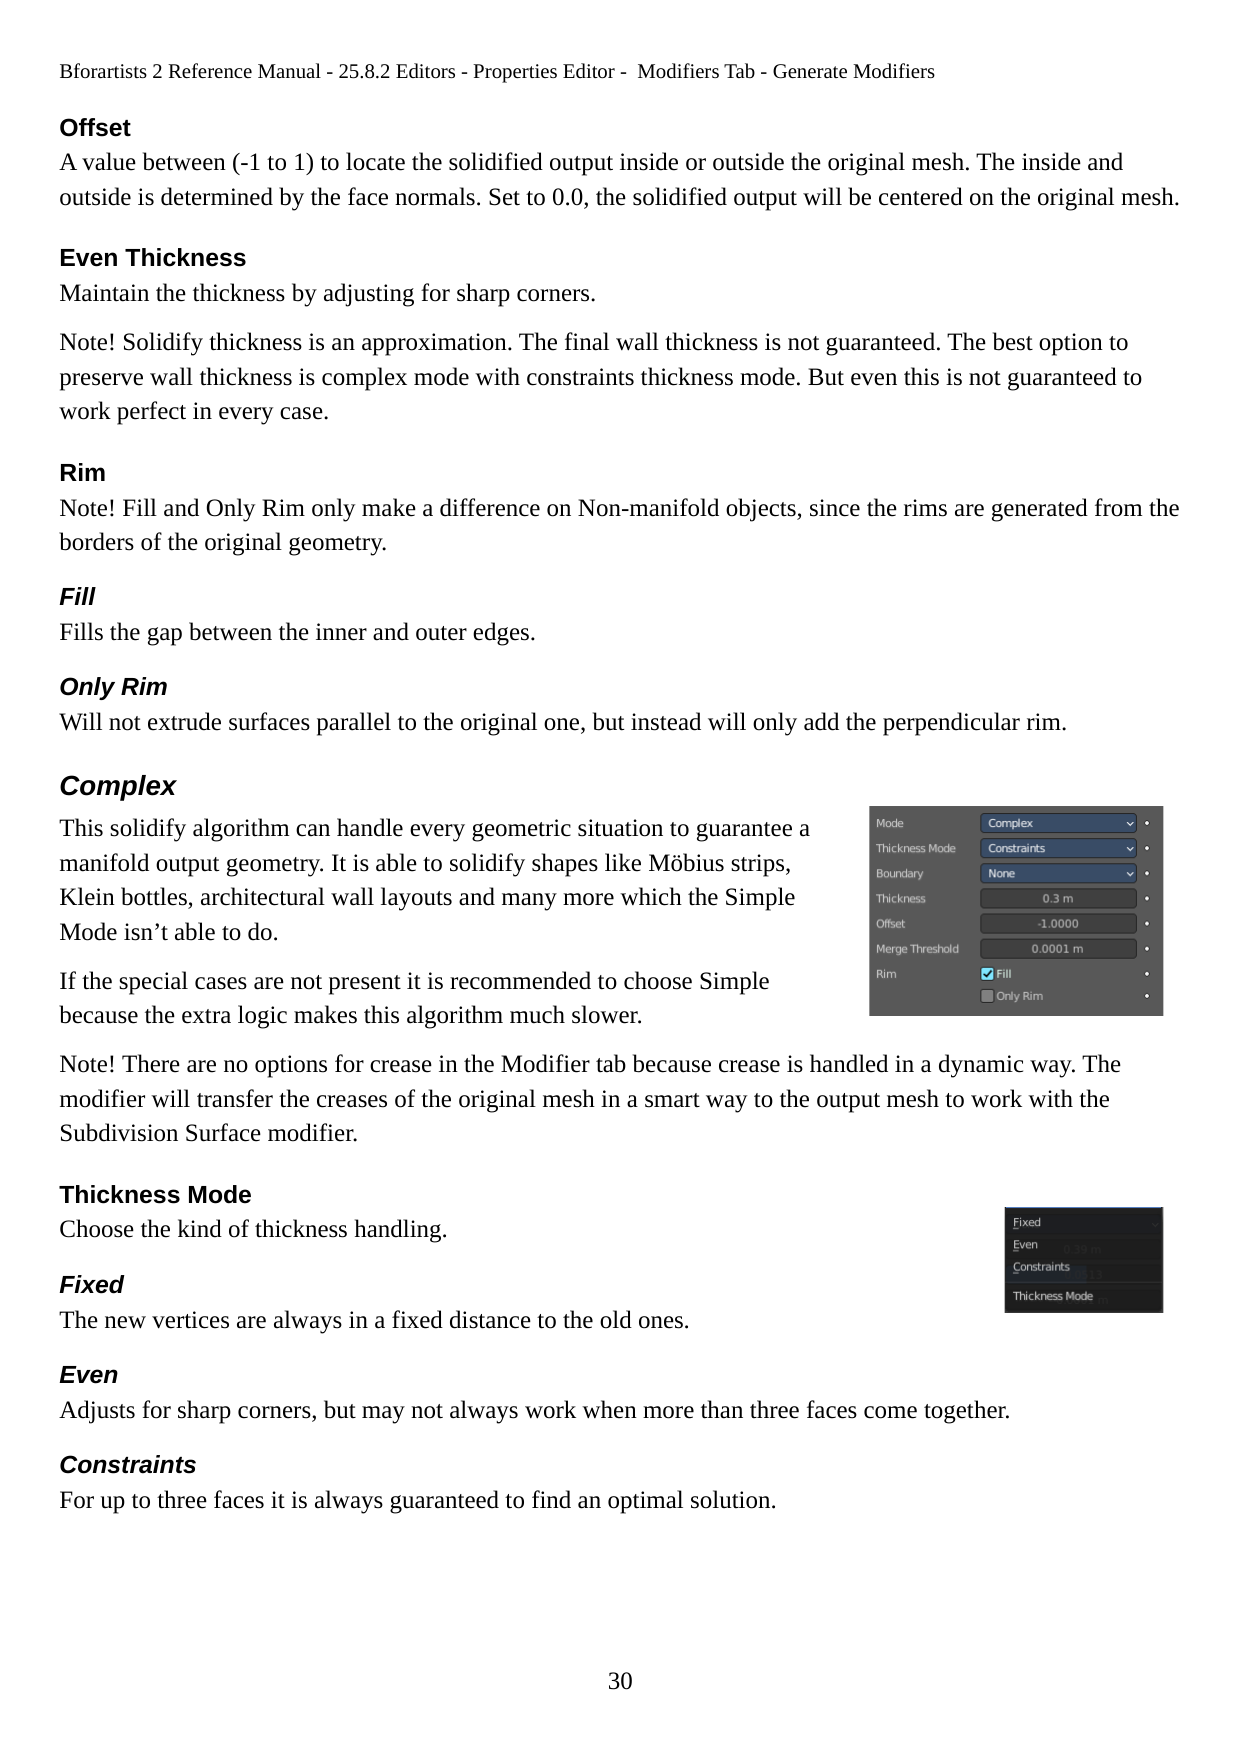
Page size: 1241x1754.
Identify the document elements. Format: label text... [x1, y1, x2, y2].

text Note! Fill and Only Rim only make a difference on Non-manifold objects, since the rims are generated from the borders of the original geometry. [59, 493, 1181, 556]
subtitle Rim [59, 458, 1181, 486]
text Note! Solidify thickness is an approximation. The final wall thickness is not guaranteed. The best option to preserve wall thickness is complex mode with constraints thickness mode. But even this is not guaranteed to work perfect in every case. [59, 327, 1181, 425]
text For up to three faces it is always guaranteed to find an optimal solution. [59, 1485, 1181, 1514]
picture [869, 806, 1164, 1016]
subtitle Even Thickness [59, 243, 1181, 272]
text Maintain the thickness by adjusting for sharp corners. [59, 278, 1181, 307]
subtitle Even [59, 1360, 1181, 1388]
text Choose the kind of thickness handling. [59, 1214, 1004, 1243]
text A value between (-1 to 1) to locate the solidified output inside or outside the original mesh. The inside and outside is determined by the face normals. Set to 0.0, the solidified output will be centered on the original mesh. [59, 147, 1181, 211]
text Adjusts for sharp corners, but may not always work when more than three faces come together. [59, 1395, 1181, 1423]
subtitle Constraints [59, 1450, 1181, 1479]
subtitle Fill [59, 582, 1181, 611]
text Note! There are no options for crease in the Modifier tab because crease is handled in a dynamic way. The modifier will transfer the creases of the original mesh in a smart way to the output mesh to work with the Subdivision Surface modifier. [59, 1049, 1181, 1147]
text The new vertices are always in a fixed distance to the old ones. [59, 1305, 1181, 1333]
text If the special cases are not present it is recommended to choose Simple because the extra logic makes this algorithm much slower. [59, 966, 1181, 1029]
subtitle Fixed [59, 1270, 1004, 1298]
picture [1004, 1207, 1164, 1313]
subtitle [1164, 1270, 1181, 1298]
subtitle Complex [59, 769, 1181, 801]
text Will not extrude surfaces parallel to the original one, but instead will only add the perpendicular rim. [59, 707, 1181, 736]
subtitle Thickness Mode [59, 1180, 1181, 1208]
subtitle Only Rim [59, 672, 1181, 701]
text Fills the gap between the inner and outer edges. [59, 617, 1181, 646]
text This solidify algorithm can handle every geometric situation to guarantee a manifold output geometry. It is able to solidify shapes like Möbius strips, Klein bottles, architectural wall layouts and many more which the Simple Mode isn’t able to do. [59, 813, 869, 945]
subtitle Offset [59, 113, 1181, 141]
